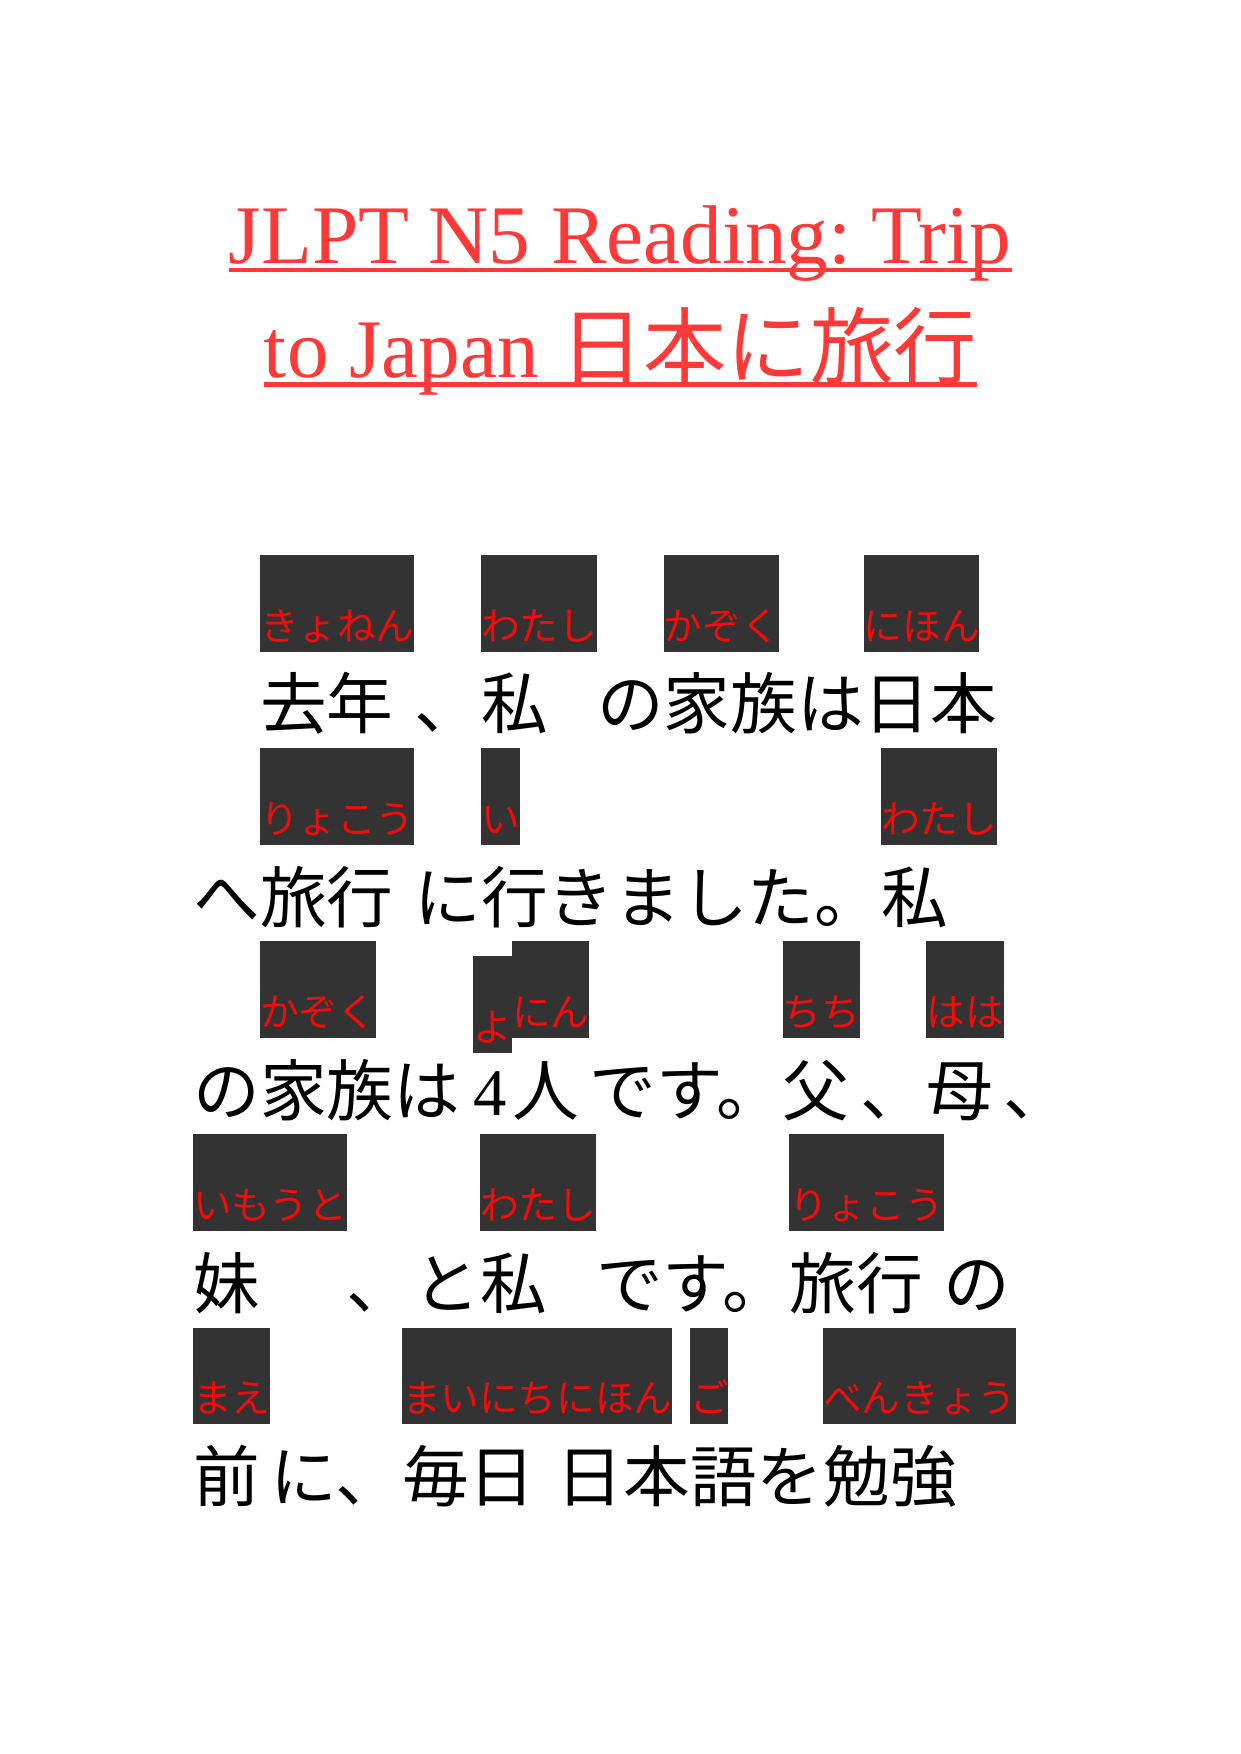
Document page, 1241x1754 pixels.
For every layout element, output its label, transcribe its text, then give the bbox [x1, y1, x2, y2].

text 去年きょねん、私わたしの家族かぞくは日本にほんへ旅行りょこうに行いきました。私わたしの家族かぞくは4よ人にんです。父ちち、母はは、妹いもうと、と私わたしです。旅行りょこうの前まえに、毎日まいにち日本にほん語ごを勉強べんきょうしました。だから、少すこし日本にほん語ごができます。 [193, 555, 1047, 1521]
text JLPT N5 Reading: Trip to Japan 日本に旅行 [193, 185, 1047, 402]
